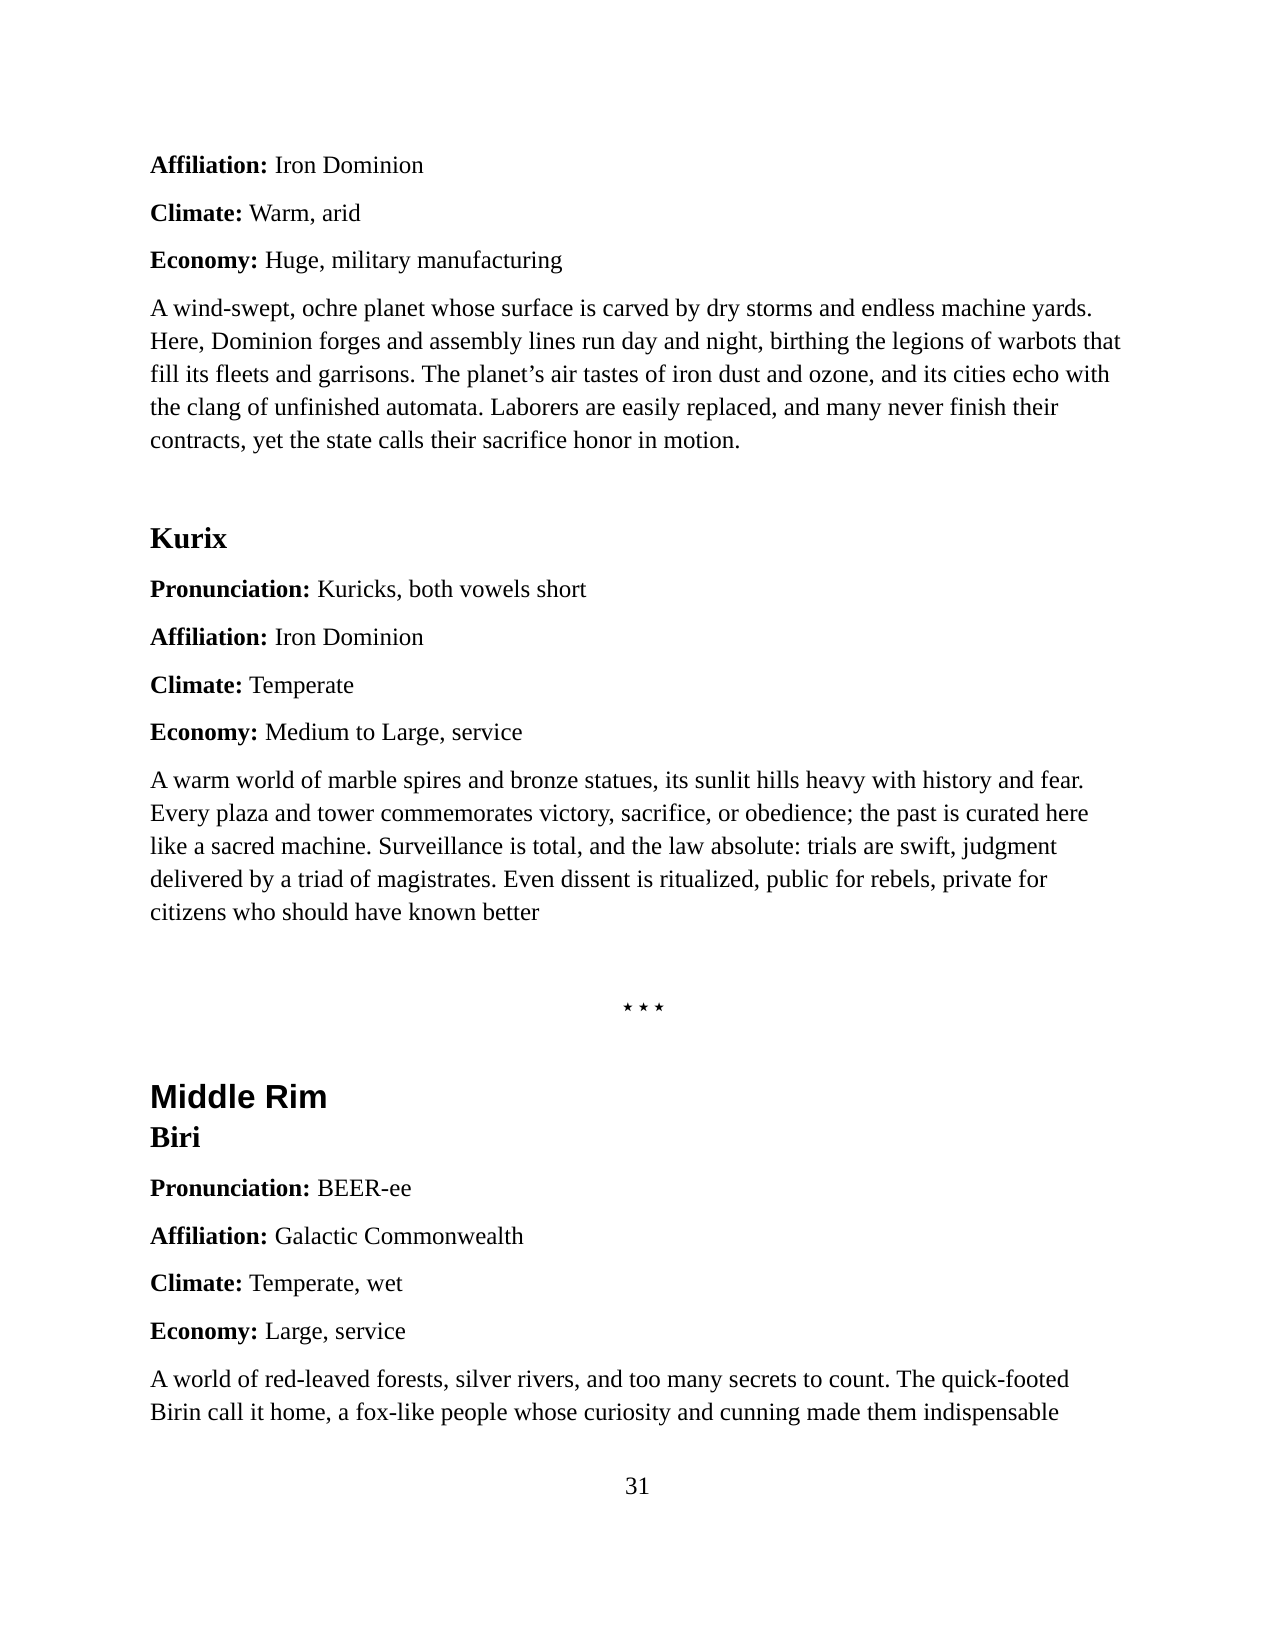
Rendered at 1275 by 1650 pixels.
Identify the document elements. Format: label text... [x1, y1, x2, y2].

text Climate: [150, 198, 243, 226]
text Kurix [150, 520, 1125, 555]
text Iron Dominion [268, 622, 1125, 651]
text Huge, military manufacturing [258, 245, 1125, 274]
text Large, service [258, 1316, 1125, 1345]
text A world of red-leaved forests, silver rivers, and too many secrets to count. The quick-footed Birin call it home, a fox-like people whose curiosity and cunning made them indispensable [150, 1364, 1125, 1425]
text Temperate [243, 670, 1125, 698]
text Pronunciation: [150, 1173, 311, 1202]
text Kuricks, both vowels short [311, 574, 1125, 603]
text BEER-ee [311, 1173, 1125, 1202]
subtitle Middle Rim [150, 1077, 1125, 1116]
text Climate: [150, 1268, 243, 1297]
text Climate: [150, 670, 243, 698]
text A warm world of marble spires and bronze statues, its sunlit hills heavy with history and fear. Every plaza and tower commemorates victory, sacrifice, or obedience; the past is curated here like a sacred machine. Surveillance is total, and the law absolute: trials are swift, judgment delivered by a triad of magistrates. Even dissent is ritualized, public for rebels, private for citizens who should have known better [150, 765, 1125, 926]
text Galactic Commonwealth [268, 1221, 1125, 1249]
text A wind-swept, ochre planet whose surface is carved by dry storms and endless machine yards. Here, Dominion forges and assembly lines run day and night, birthing the legions of warbots that fill its fleets and garrisons. The planet’s air tastes of iron dust and ozone, and its cities echo with the clang of unfinished automata. Laborers are easily replaced, and many never finish their contracts, yet the state calls their sacrifice honor in motion. [150, 293, 1125, 454]
text Biri [150, 1119, 1125, 1153]
text Economy: [150, 1316, 258, 1345]
text Warm, arid [243, 198, 1125, 226]
text Pronunciation: [150, 574, 311, 603]
text Iron Dominion [268, 150, 1125, 179]
text Affiliation: [150, 150, 268, 179]
text Economy: [150, 245, 258, 274]
text Economy: [150, 717, 258, 746]
text Medium to Large, service [258, 717, 1125, 746]
text Affiliation: [150, 1221, 268, 1249]
text ⋆⋆⋆ [162, 992, 1125, 1021]
text Affiliation: [150, 622, 268, 651]
text Temperate, wet [243, 1268, 1125, 1297]
